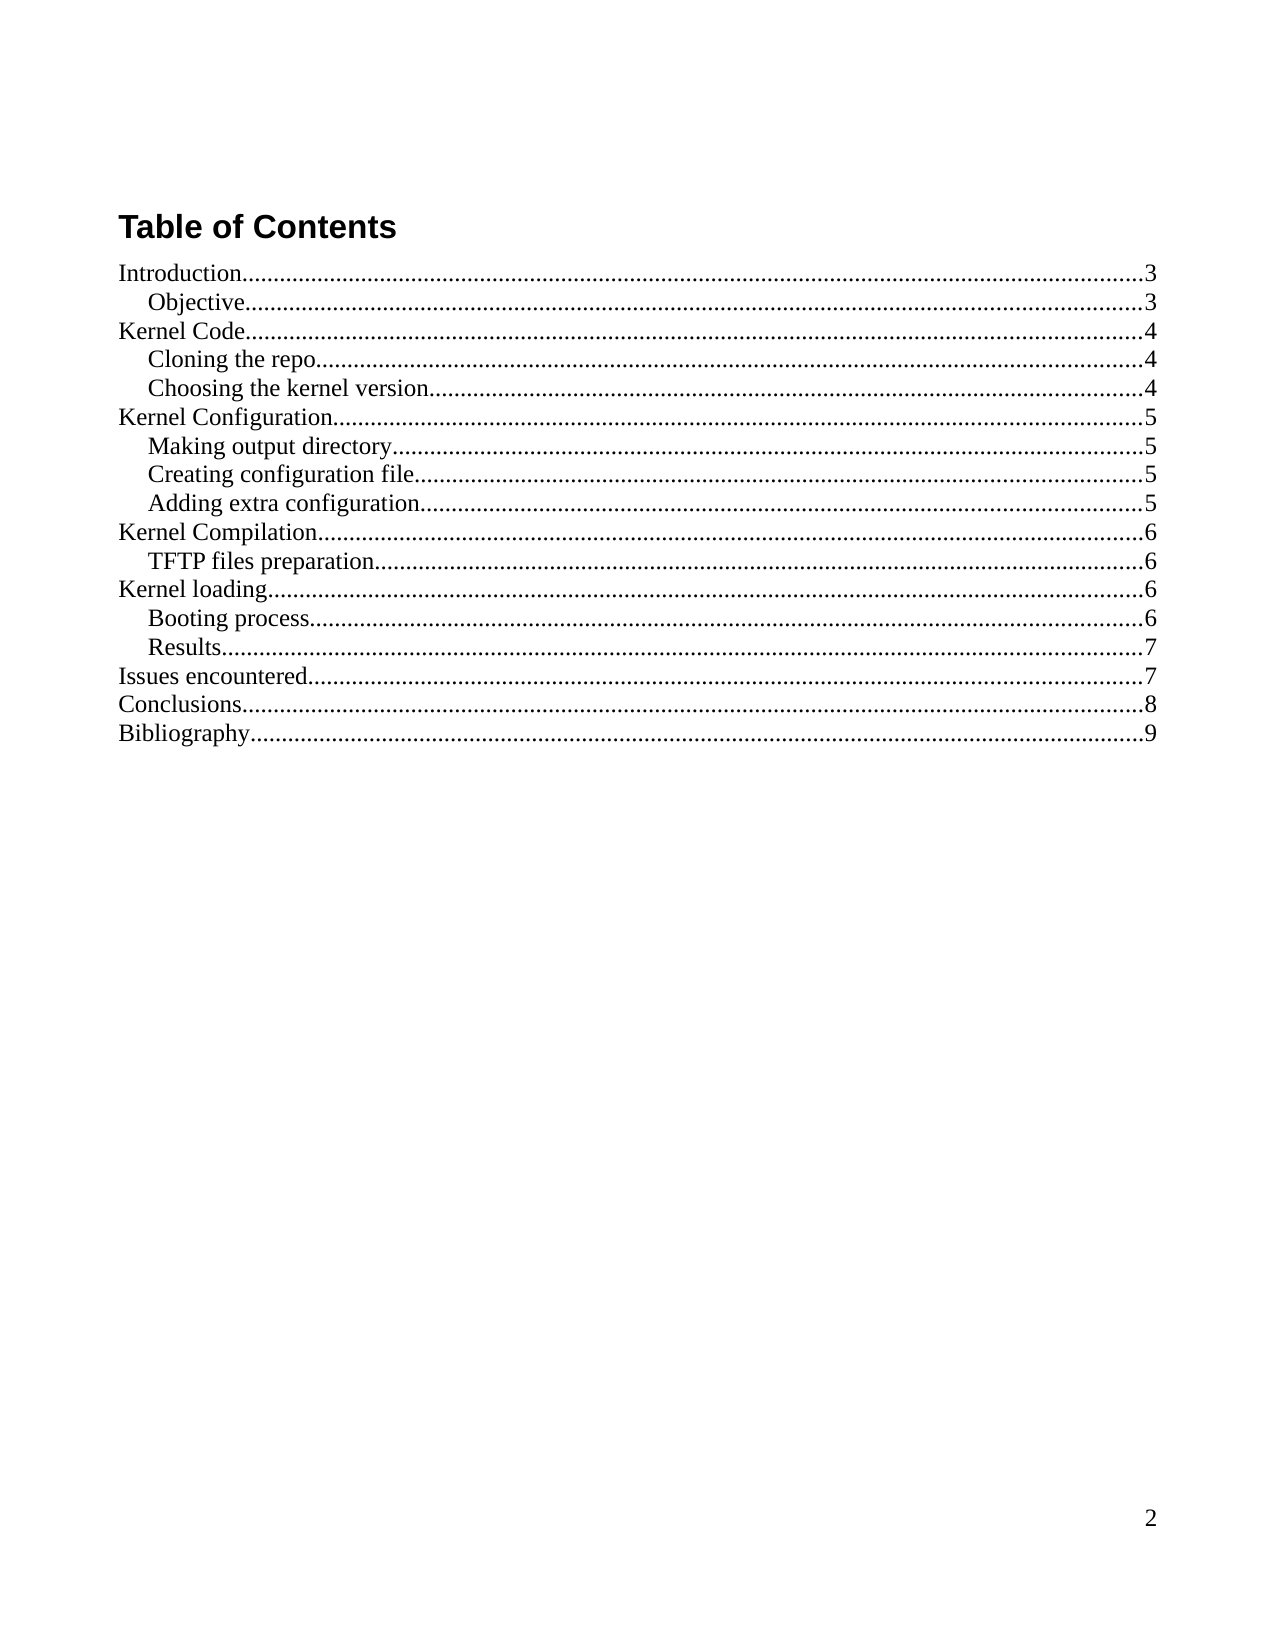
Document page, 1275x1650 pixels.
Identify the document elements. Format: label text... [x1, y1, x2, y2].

text Issues encountered 7 [118, 661, 1157, 689]
text Making output directory 5 [148, 431, 1157, 459]
text Creating configuration file 5 [148, 459, 1157, 488]
text Cloning the repo 4 [148, 344, 1157, 373]
text Objective 3 [148, 287, 1157, 316]
text Bibliography 9 [118, 718, 1157, 747]
text Booting process 6 [148, 603, 1157, 632]
text Kernel Configuration 5 [118, 402, 1157, 431]
text Kernel Code 4 [118, 316, 1157, 344]
subtitle Table of Contents [118, 207, 1157, 246]
text Choosing the kernel version 4 [148, 373, 1157, 402]
text Kernel loading 6 [118, 574, 1157, 603]
text Results 7 [148, 632, 1157, 661]
text Introduction 3 [118, 258, 1157, 287]
text Conclusions 8 [118, 689, 1157, 718]
text Adding extra configuration 5 [148, 488, 1157, 517]
text TFTP files preparation 6 [148, 546, 1157, 574]
text Kernel Compilation 6 [118, 517, 1157, 546]
